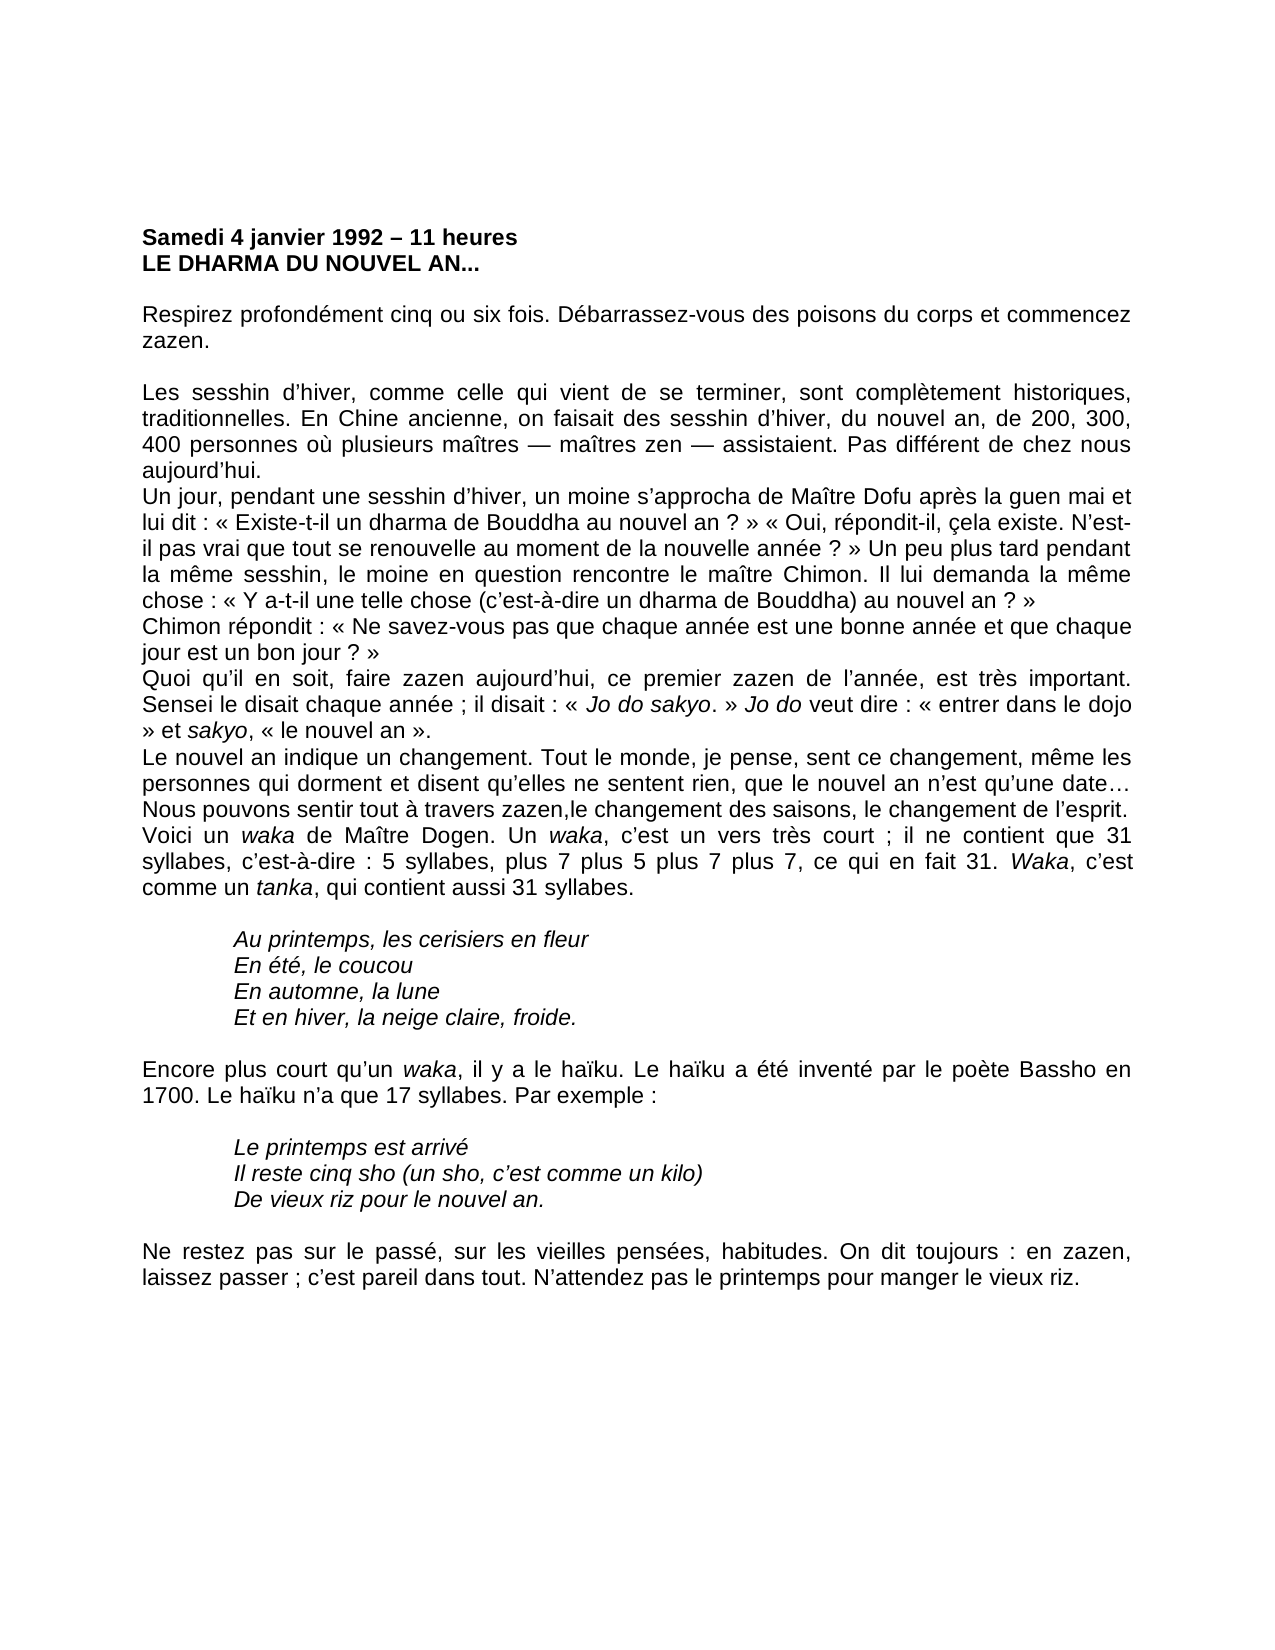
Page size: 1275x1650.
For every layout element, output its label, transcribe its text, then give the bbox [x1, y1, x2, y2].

text En été, le coucou [233, 952, 1133, 978]
text Il reste cinq sho (un sho, c’est comme un kilo) [233, 1161, 1133, 1187]
text En automne, la lune [233, 978, 1133, 1004]
text Quoi qu’il en soit, faire zazen aujourd’hui, ce premier zazen de l’année, est très important. Sensei le disait chaque année ; il disait : « Jo do sakyo. » Jo do veut dire : « entrer dans le dojo » et sakyo, « le nouvel an ». [142, 666, 1133, 744]
text Chimon répondit : « Ne savez-vous pas que chaque année est une bonne année et que chaque jour est un bon jour ? » [142, 614, 1133, 666]
text Au printemps, les cerisiers en fleur [233, 926, 1133, 952]
text Les sesshin d’hiver, comme celle qui vient de se terminer, sont complètement historiques, traditionnelles. En Chine ancienne, on faisait des sesshin d’hiver, du nouvel an, de 200, 300, 400 personnes où plusieurs maîtres — maîtres zen — assistaient. Pas différent de chez nous aujourd’hui. [142, 379, 1133, 483]
text Le printemps est arrivé [233, 1134, 1133, 1161]
text Samedi 4 janvier 1992 – 11 heures LE DHARMA DU NOUVEL AN... [142, 224, 1133, 276]
text Respirez profondément cinq ou six fois. Débarrassez-vous des poisons du corps et commencez zazen. [142, 301, 1133, 353]
text Et en hiver, la neige claire, froide. [233, 1004, 1133, 1030]
text Le nouvel an indique un changement. Tout le monde, je pense, sent ce changement, même les personnes qui dorment et disent qu’elles ne sentent rien, que le nouvel an n’est qu’une date… Nous pouvons sentir tout à travers zazen,le changement des saisons, le changement de l’esprit. [142, 744, 1133, 822]
text Voici un waka de Maître Dogen. Un waka, c’est un vers très court ; il ne contient que 31 syllabes, c’est-à-dire : 5 syllabes, plus 7 plus 5 plus 7 plus 7, ce qui en fait 31. Waka, c’est comme un tanka, qui contient aussi 31 syllabes. [142, 822, 1133, 900]
text Un jour, pendant une sesshin d’hiver, un moine s’approcha de Maître Dofu après la guen mai et lui dit : « Existe-t-il un dharma de Bouddha au nouvel an ? » « Oui, répondit-il, çela existe. N’est-il pas vrai que tout se renouvelle au moment de la nouvelle année ? » Un peu plus tard pendant la même sesshin, le moine en question rencontre le maître Chimon. Il lui demanda la même chose : « Y a-t-il une telle chose (c’est-à-dire un dharma de Bouddha) au nouvel an ? » [142, 483, 1133, 614]
text Ne restez pas sur le passé, sur les vieilles pensées, habitudes. On dit toujours : en zazen, laissez passer ; c’est pareil dans tout. N’attendez pas le printemps pour manger le vieux riz. [142, 1239, 1133, 1291]
text De vieux riz pour le nouvel an. [233, 1187, 1133, 1213]
text Encore plus court qu’un waka, il y a le haïku. Le haïku a été inventé par le poète Bassho en 1700. Le haïku n’a que 17 syllabes. Par exemple : [142, 1056, 1133, 1108]
